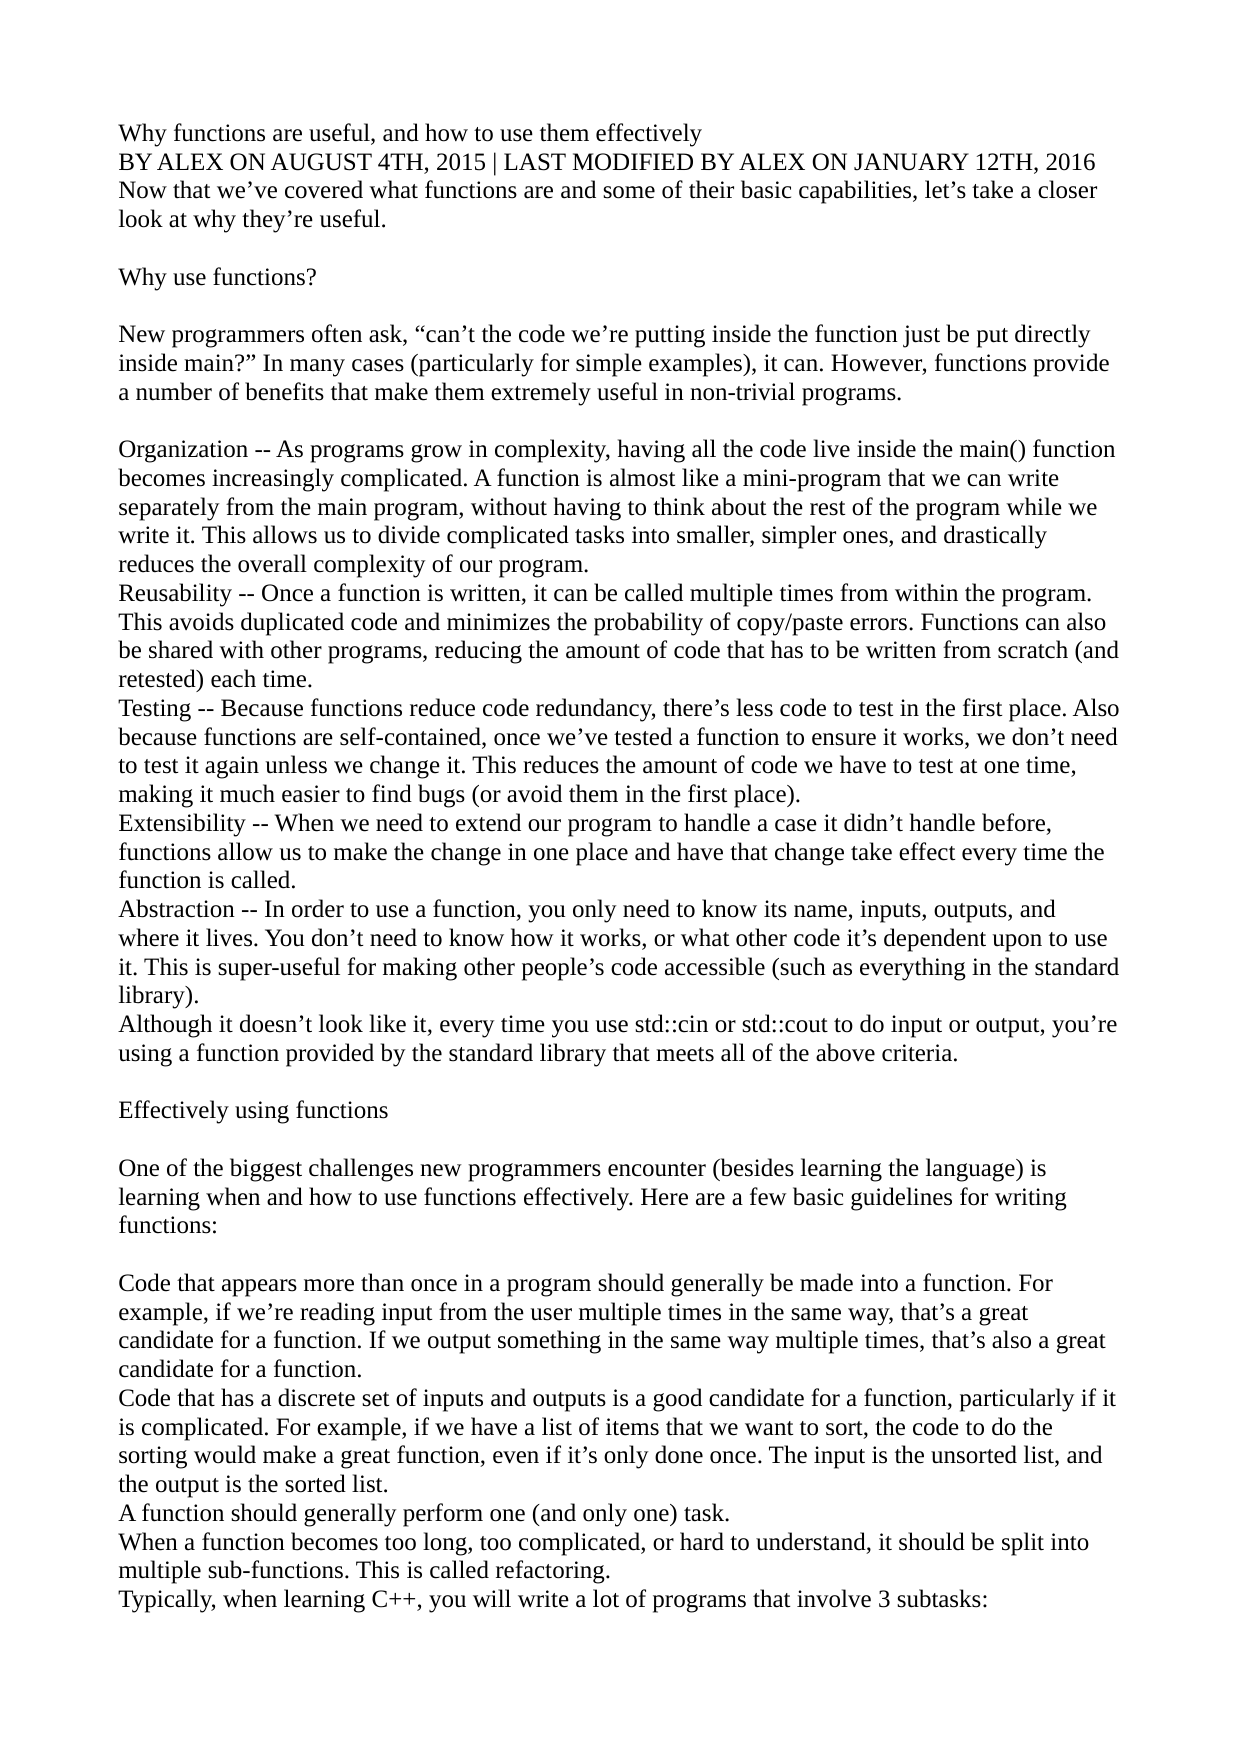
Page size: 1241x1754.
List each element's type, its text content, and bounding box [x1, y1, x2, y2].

text New programmers often ask, “can’t the code we’re putting inside the function just be put directly inside main?” In many cases (particularly for simple examples), it can. However, functions provide a number of benefits that make them extremely useful in non-trivial programs. [118, 319, 1122, 406]
text A function should generally perform one (and only one) task. [118, 1498, 1122, 1527]
text Organization -- As programs grow in complexity, having all the code live inside the main() function becomes increasingly complicated. A function is almost like a mini-program that we can write separately from the main program, without having to think about the rest of the program while we write it. This allows us to divide complicated tasks into smaller, simpler ones, and drastically reduces the overall complexity of our program. [118, 434, 1122, 578]
text Code that appears more than once in a program should generally be made into a function. For example, if we’re reading input from the user multiple times in the same way, that’s a great candidate for a function. If we output something in the same way multiple times, that’s also a great candidate for a function. [118, 1268, 1122, 1383]
text Testing -- Because functions reduce code redundancy, there’s less code to test in the first place. Also because functions are self-contained, once we’ve tested a function to ensure it works, we don’t need to test it again unless we change it. This reduces the amount of code we have to test at one time, making it much easier to find bugs (or avoid them in the first place). [118, 693, 1122, 808]
text BY ALEX ON AUGUST 4TH, 2015 | LAST MODIFIED BY ALEX ON JANUARY 12TH, 2016 [118, 147, 1122, 176]
text Now that we’ve covered what functions are and some of their basic capabilities, let’s take a closer look at why they’re useful. [118, 176, 1122, 233]
text Although it doesn’t look like it, every time you use std::cin or std::cout to do input or output, you’re using a function provided by the standard library that meets all of the above criteria. [118, 1009, 1122, 1067]
text Abstraction -- In order to use a function, you only need to know its name, inputs, outputs, and where it lives. You don’t need to know how it works, or what other code it’s dependent upon to use it. This is super-useful for making other people’s code accessible (such as everything in the standard library). [118, 894, 1122, 1009]
text Reusability -- Once a function is written, it can be called multiple times from within the program. This avoids duplicated code and minimizes the probability of copy/paste errors. Functions can also be shared with other programs, reducing the amount of code that has to be written from scratch (and retested) each time. [118, 578, 1122, 693]
text Code that has a discrete set of inputs and outputs is a good candidate for a function, particularly if it is complicated. For example, if we have a list of items that we want to sort, the code to do the sorting would make a great function, even if it’s only done once. The input is the unsorted list, and the output is the sorted list. [118, 1383, 1122, 1498]
text Why use functions? [118, 262, 1122, 291]
text Effectively using functions [118, 1096, 1122, 1124]
text One of the biggest challenges new programmers encounter (besides learning the language) is learning when and how to use functions effectively. Here are a few basic guidelines for writing functions: [118, 1153, 1122, 1239]
text Why functions are useful, and how to use them effectively [118, 118, 1122, 147]
text Extensibility -- When we need to extend our program to handle a case it didn’t handle before, functions allow us to make the change in one place and have that change take effect every time the function is called. [118, 808, 1122, 894]
text Typically, when learning C++, you will write a lot of programs that involve 3 subtasks: [118, 1584, 1122, 1613]
text When a function becomes too long, too complicated, or hard to understand, it should be split into multiple sub-functions. This is called refactoring. [118, 1527, 1122, 1584]
